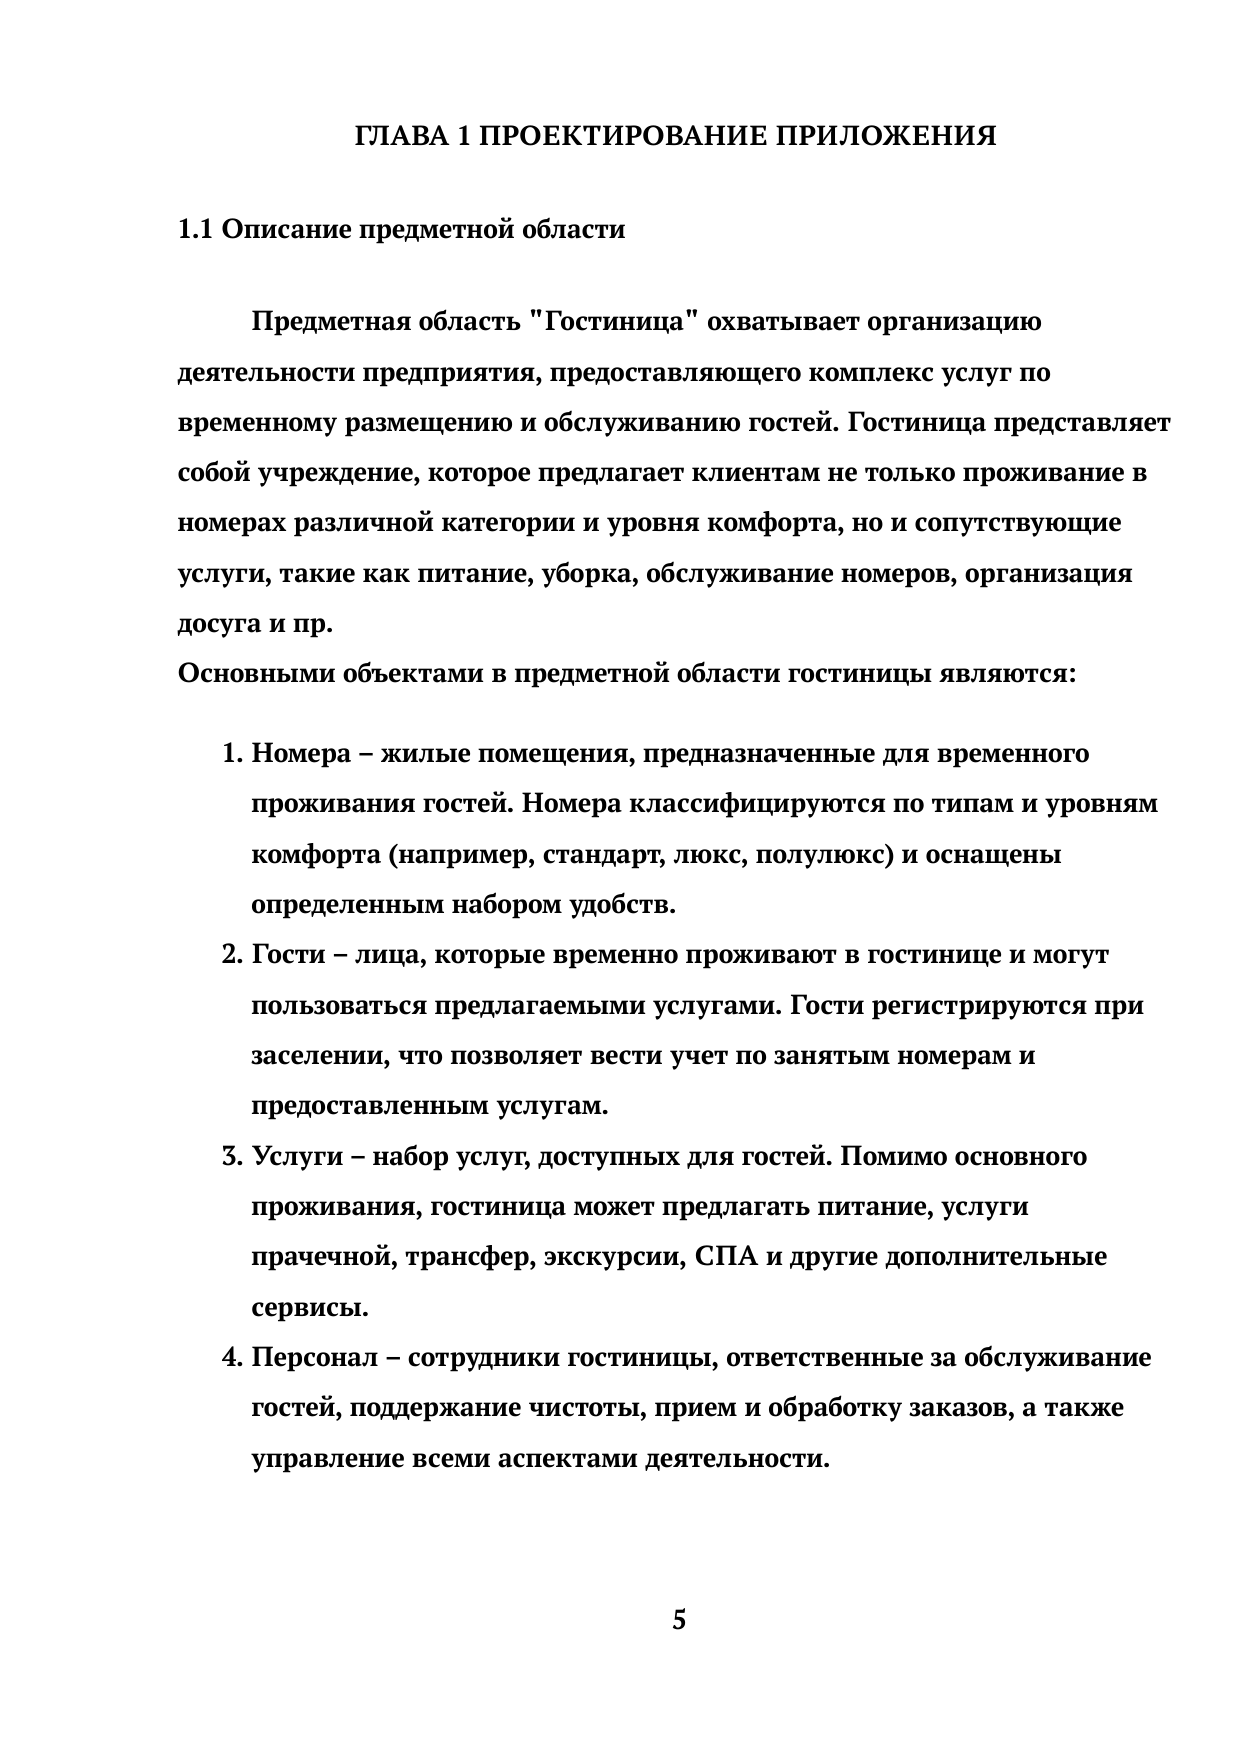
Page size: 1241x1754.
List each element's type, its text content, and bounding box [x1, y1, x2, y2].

list Гости – лица, которые временно проживают в гостинице и могут пользоваться предлагаемыми услугами. Гости регистрируются при заселении, что позволяет вести учет по занятым номерам и предоставленным услугам. [222, 937, 1181, 1121]
subtitle 1.1 Описание предметной области [177, 211, 1181, 244]
text Основными объектами в предметной области гостиницы являются: [177, 656, 1181, 689]
list Номера – жилые помещения, предназначенные для временного проживания гостей. Номера классифицируются по типам и уровням комфорта (например, стандарт, люкс, полулюкс) и оснащены определенным набором удобств. [222, 735, 1181, 920]
list Персонал – сотрудники гостиницы, ответственные за обслуживание гостей, поддержание чистоты, прием и обработку заказов, а также управление всеми аспектами деятельности. [222, 1339, 1181, 1473]
list Услуги – набор услуг, доступных для гостей. Помимо основного проживания, гостиница может предлагать питание, услуги прачечной, трансфер, экскурсии, СПА и другие дополнительные сервисы. [222, 1138, 1181, 1322]
subtitle ГЛАВА 1 ПРОЕКТИРОВАНИЕ ПРИЛОЖЕНИЯ [177, 118, 1181, 152]
text Предметная область "Гостиница" охватывает организацию деятельности предприятия, предоставляющего комплекс услуг по временному размещению и обслуживанию гостей. Гостиница представляет собой учреждение, которое предлагает клиентам не только проживание в номерах различной категории и уровня комфорта, но и сопутствующие услуги, такие как питание, уборка, обслуживание номеров, организация досуга и пр. [177, 303, 1181, 639]
